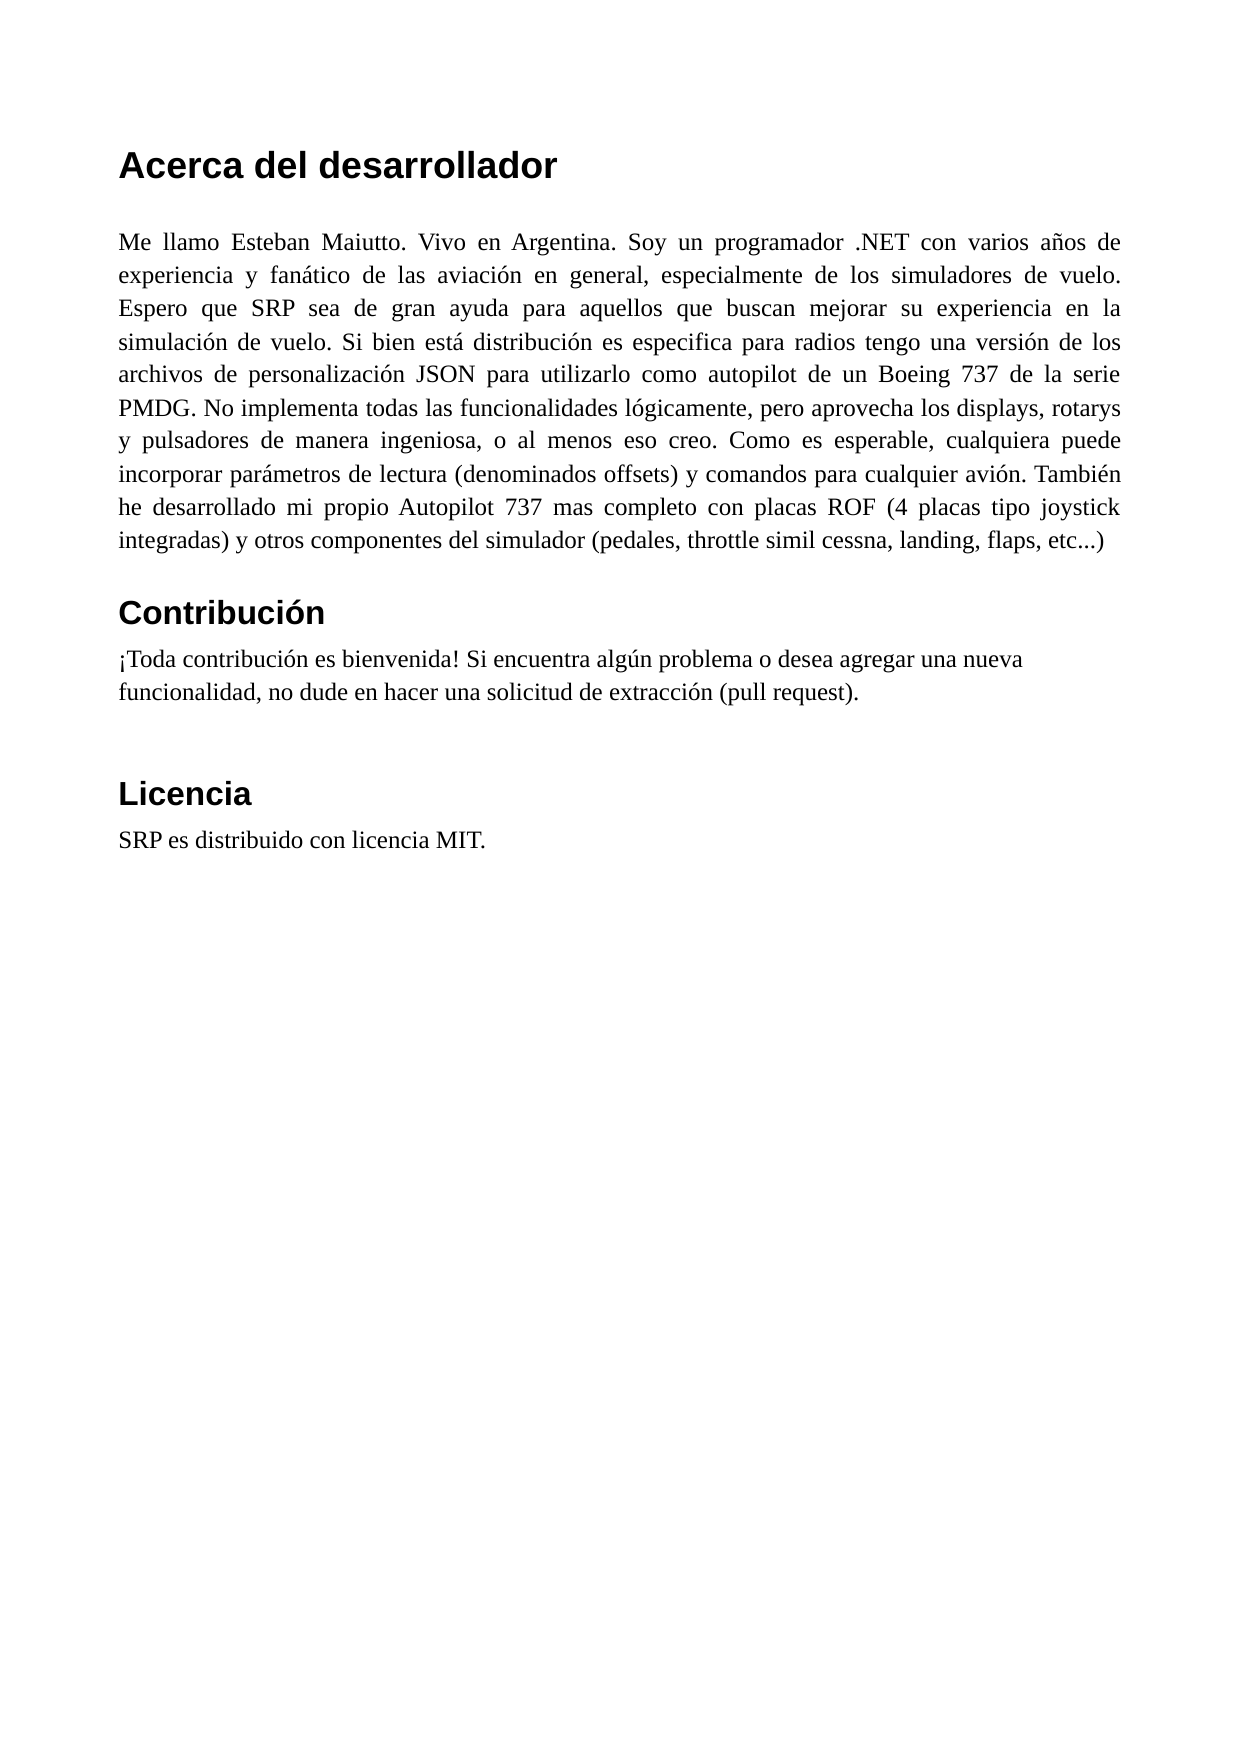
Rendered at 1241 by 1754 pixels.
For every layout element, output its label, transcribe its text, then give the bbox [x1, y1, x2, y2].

subtitle Licencia [118, 774, 1122, 813]
subtitle Acerca del desarrollador [118, 143, 1122, 186]
text SRP es distribuido con licencia MIT. [118, 825, 1122, 854]
subtitle Contribución [118, 593, 1122, 632]
text ¡Toda contribución es bienvenida! Si encuentra algún problema o desea agregar una nueva funcionalidad, no dude en hacer una solicitud de extracción (pull request). [118, 644, 1122, 706]
text Me llamo Esteban Maiutto. Vivo en Argentina. Soy un programador .NET con varios años de experiencia y fanático de las aviación en general, especialmente de los simuladores de vuelo. Espero que SRP sea de gran ayuda para aquellos que buscan mejorar su experiencia en la simulación de vuelo. Si bien está distribución es especifica para radios tengo una versión de los archivos de personalización JSON para utilizarlo como autopilot de un Boeing 737 de la serie PMDG. No implementa todas las funcionalidades lógicamente, pero aprovecha los displays, rotarys y pulsadores de manera ingeniosa, o al menos eso creo. Como es esperable, cualquiera puede incorporar parámetros de lectura (denominados offsets) y comandos para cualquier avión. También he desarrollado mi propio Autopilot 737 mas completo con placas ROF (4 placas tipo joystick integradas) y otros componentes del simulador (pedales, throttle simil cessna, landing, flaps, etc...) [118, 227, 1122, 553]
